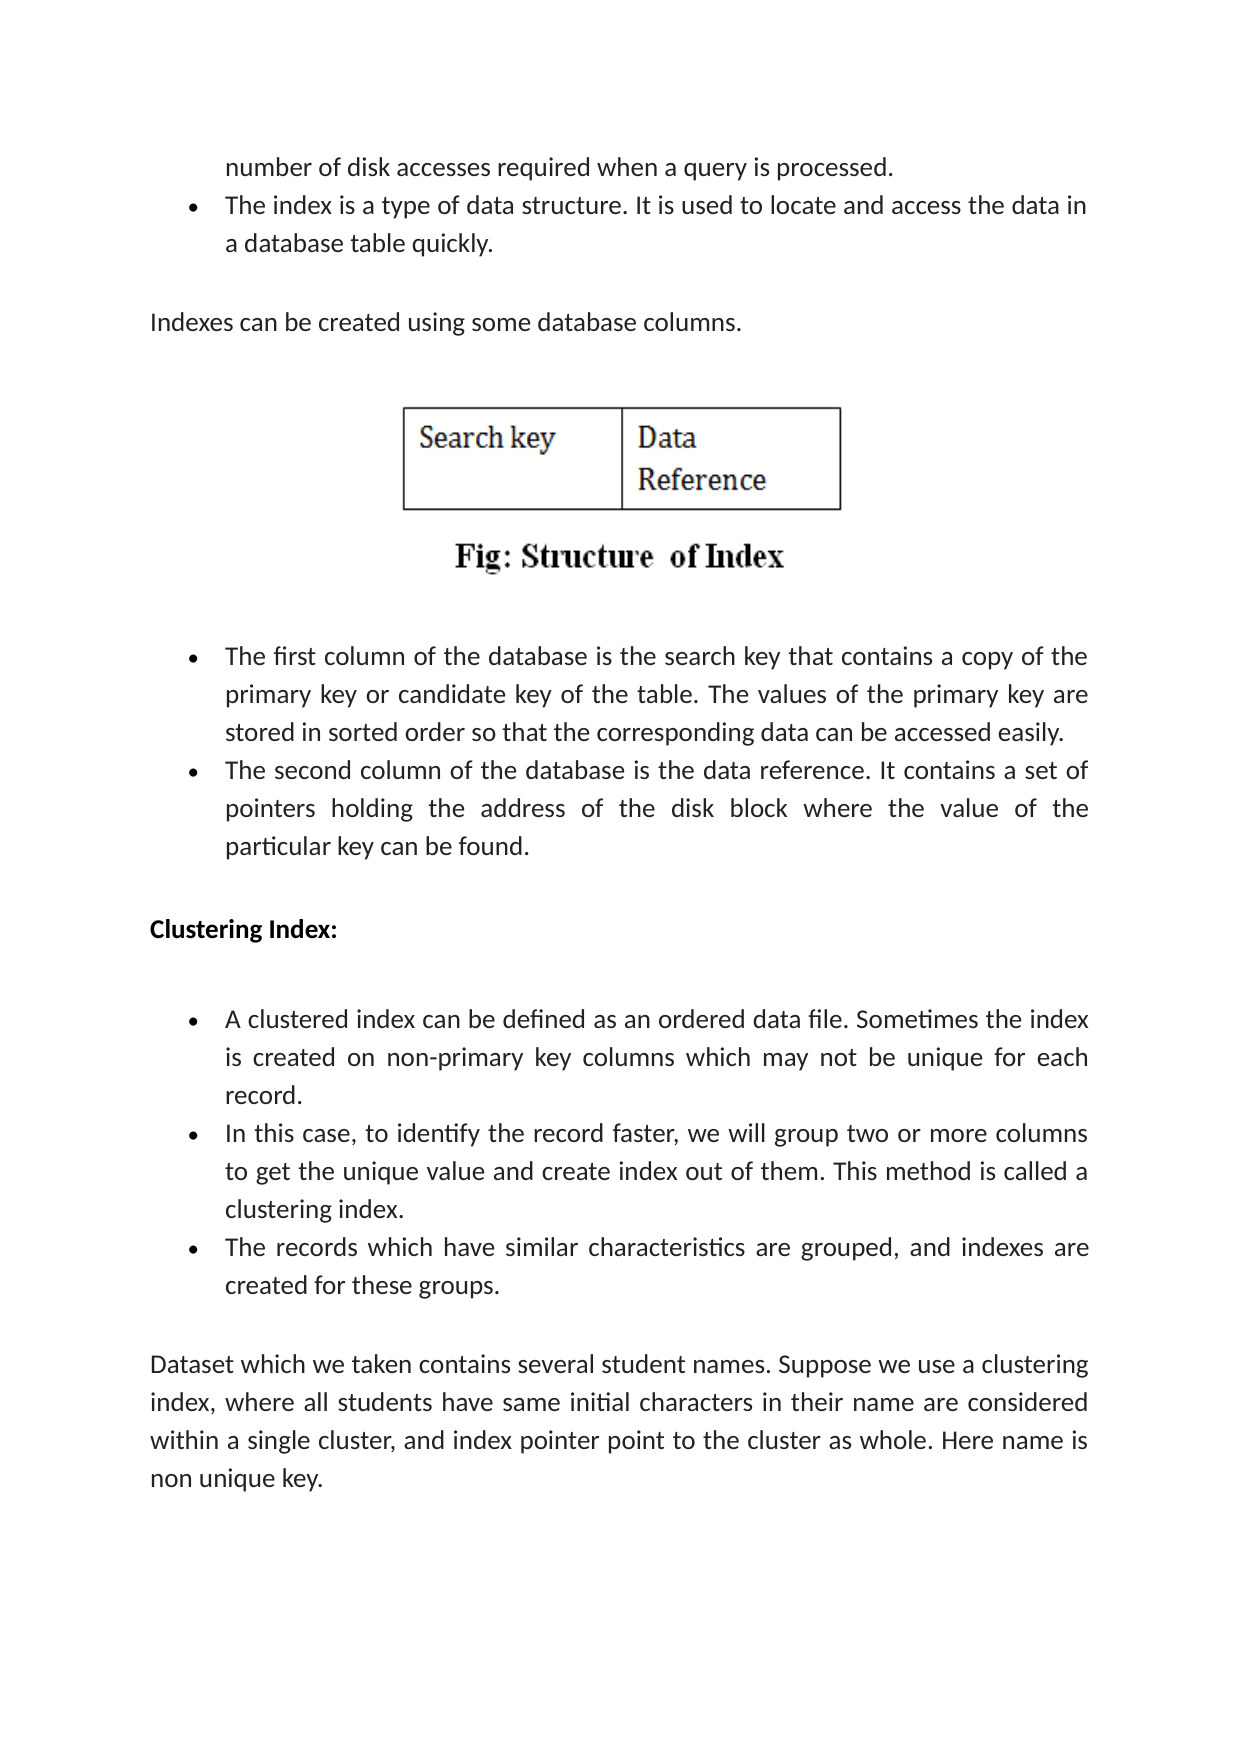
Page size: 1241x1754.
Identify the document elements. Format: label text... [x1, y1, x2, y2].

text Indexes can be created using some database columns. [150, 305, 1090, 338]
text Dataset which we taken contains several student names. Suppose we use a clustering index, where all students have same initial characters in their name are considered within a single cluster, and index pointer point to the cluster as whole. Here name is non unique key. [150, 1347, 1090, 1494]
list The index is a type of data structure. It is used to locate and access the data in a database table quickly. [187, 188, 1090, 259]
list In this case, to identify the record faster, we will group two or more columns to get the unique value and create index out of them. This method is called a clustering index. [187, 1116, 1090, 1225]
text Clustering Index: [150, 912, 1090, 946]
list The records which have similar characteristics are grouped, and indexes are created for these groups. [187, 1230, 1090, 1301]
list The first column of the database is the search key that contains a copy of the primary key or candidate key of the table. The values of the primary key are stored in sorted order so that the corresponding data can be accessed easily. [187, 639, 1090, 748]
list The second column of the database is the data reference. It contains a set of pointers holding the address of the disk block where the value of the particular key can be found. [187, 753, 1090, 862]
list number of disk accesses required when a query is processed. [187, 150, 1090, 183]
list A clustered index can be defined as an ordered data file. Sometimes the index is created on non-primary key columns which may not be unique for each record. [187, 1002, 1090, 1111]
